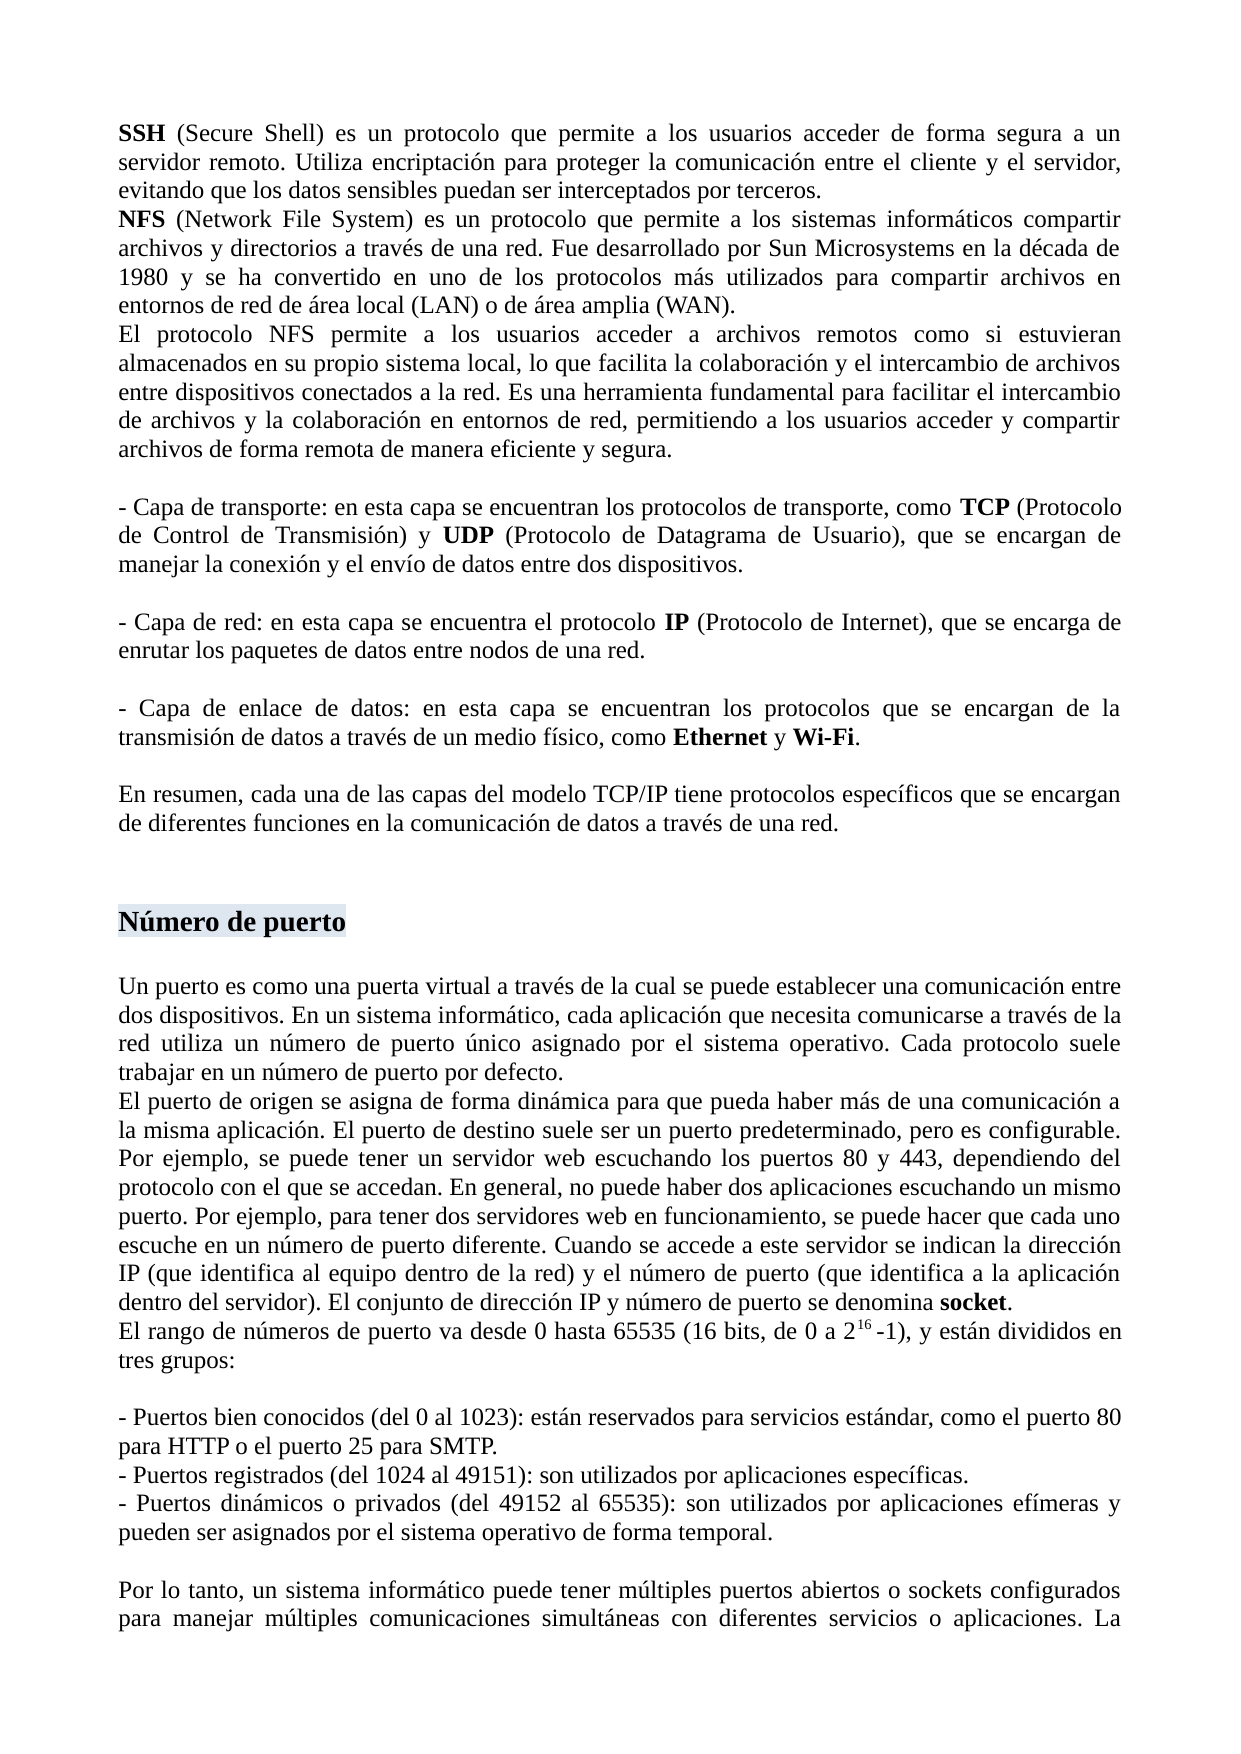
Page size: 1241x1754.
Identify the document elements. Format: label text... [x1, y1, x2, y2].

text El rango de números de puerto va desde 0 hasta 65535 (16 bits, de 0 a 216 -1), y están divididos en tres grupos: [118, 1316, 1122, 1373]
text Número de puerto [118, 904, 1122, 937]
text - Capa de enlace de datos: en esta capa se encuentran los protocolos que se encargan de la transmisión de datos a través de un medio físico, como Ethernet y Wi-Fi. [118, 693, 1122, 751]
text El protocolo NFS permite a los usuarios acceder a archivos remotos como si estuvieran almacenados en su propio sistema local, lo que facilita la colaboración y el intercambio de archivos entre dispositivos conectados a la red. Es una herramienta fundamental para facilitar el intercambio de archivos y la colaboración en entornos de red, permitiendo a los usuarios acceder y compartir archivos de forma remota de manera eficiente y segura. [118, 319, 1122, 463]
text - Puertos bien conocidos (del 0 al 1023): están reservados para servicios estándar, como el puerto 80 para HTTP o el puerto 25 para SMTP. [118, 1402, 1122, 1460]
text El puerto de origen se asigna de forma dinámica para que pueda haber más de una comunicación a la misma aplicación. El puerto de destino suele ser un puerto predeterminado, pero es configurable. Por ejemplo, se puede tener un servidor web escuchando los puertos 80 y 443, dependiendo del protocolo con el que se accedan. En general, no puede haber dos aplicaciones escuchando un mismo puerto. Por ejemplo, para tener dos servidores web en funcionamiento, se puede hacer que cada uno escuche en un número de puerto diferente. Cuando se accede a este servidor se indican la dirección IP (que identifica al equipo dentro de la red) y el número de puerto (que identifica a la aplicación dentro del servidor). El conjunto de dirección IP y número de puerto se denomina socket. [118, 1086, 1122, 1316]
text Por lo tanto, un sistema informático puede tener múltiples puertos abiertos o sockets configurados para manejar múltiples comunicaciones simultáneas con diferentes servicios o aplicaciones. La [118, 1575, 1122, 1632]
text NFS (Network File System) es un protocolo que permite a los sistemas informáticos compartir archivos y directorios a través de una red. Fue desarrollado por Sun Microsystems en la década de 1980 y se ha convertido en uno de los protocolos más utilizados para compartir archivos en entornos de red de área local (LAN) o de área amplia (WAN). [118, 204, 1122, 319]
text - Puertos dinámicos o privados (del 49152 al 65535): son utilizados por aplicaciones efímeras y pueden ser asignados por el sistema operativo de forma temporal. [118, 1488, 1122, 1546]
text En resumen, cada una de las capas del modelo TCP/IP tiene protocolos específicos que se encargan de diferentes funciones en la comunicación de datos a través de una red. [118, 779, 1122, 837]
text - Puertos registrados (del 1024 al 49151): son utilizados por aplicaciones específicas. [118, 1460, 1122, 1488]
text Un puerto es como una puerta virtual a través de la cual se puede establecer una comunicación entre dos dispositivos. En un sistema informático, cada aplicación que necesita comunicarse a través de la red utiliza un número de puerto único asignado por el sistema operativo. Cada protocolo suele trabajar en un número de puerto por defecto. [118, 971, 1122, 1086]
text - Capa de transporte: en esta capa se encuentran los protocolos de transporte, como TCP (Protocolo de Control de Transmisión) y UDP (Protocolo de Datagrama de Usuario), que se encargan de manejar la conexión y el envío de datos entre dos dispositivos. [118, 492, 1122, 578]
text SSH (Secure Shell) es un protocolo que permite a los usuarios acceder de forma segura a un servidor remoto. Utiliza encriptación para proteger la comunicación entre el cliente y el servidor, evitando que los datos sensibles puedan ser interceptados por terceros. [118, 118, 1122, 204]
text - Capa de red: en esta capa se encuentra el protocolo IP (Protocolo de Internet), que se encarga de enrutar los paquetes de datos entre nodos de una red. [118, 607, 1122, 664]
